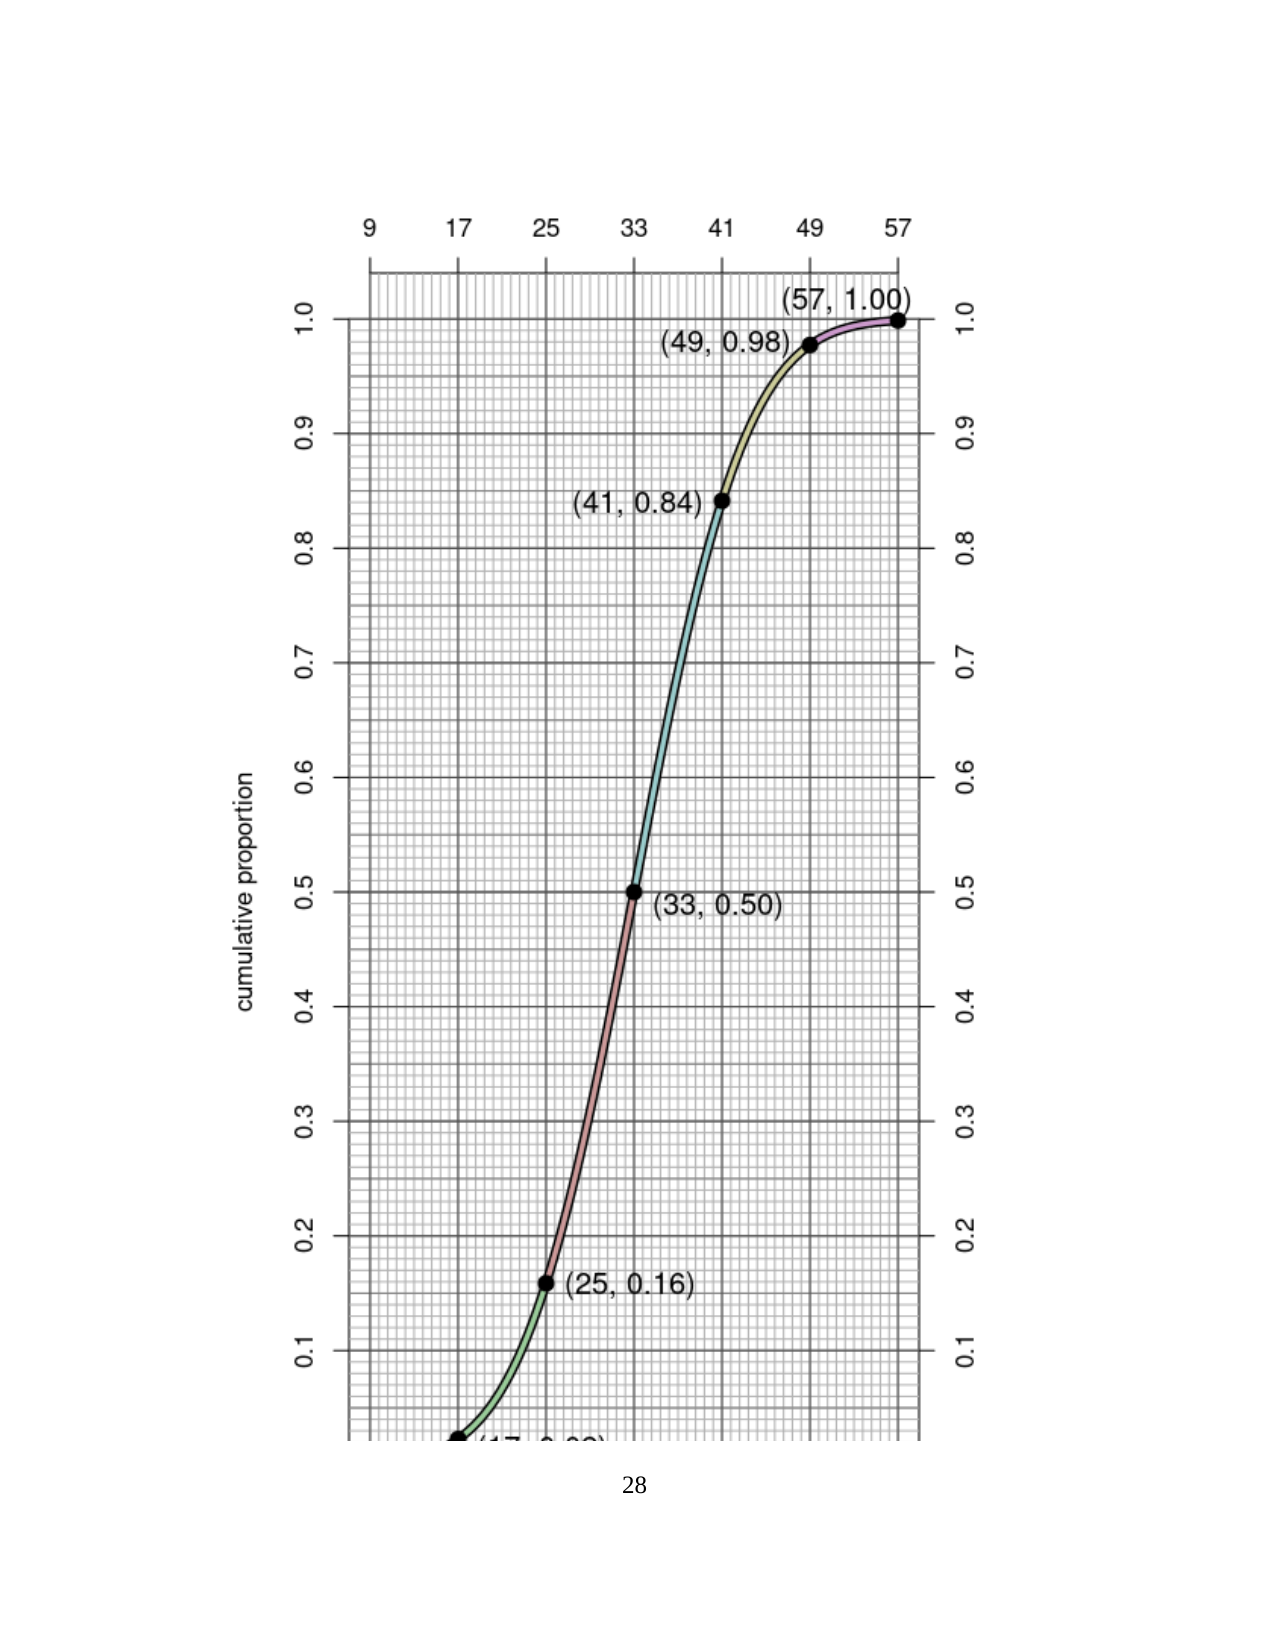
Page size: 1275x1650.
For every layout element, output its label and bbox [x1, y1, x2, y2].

picture [225, 150, 983, 1441]
